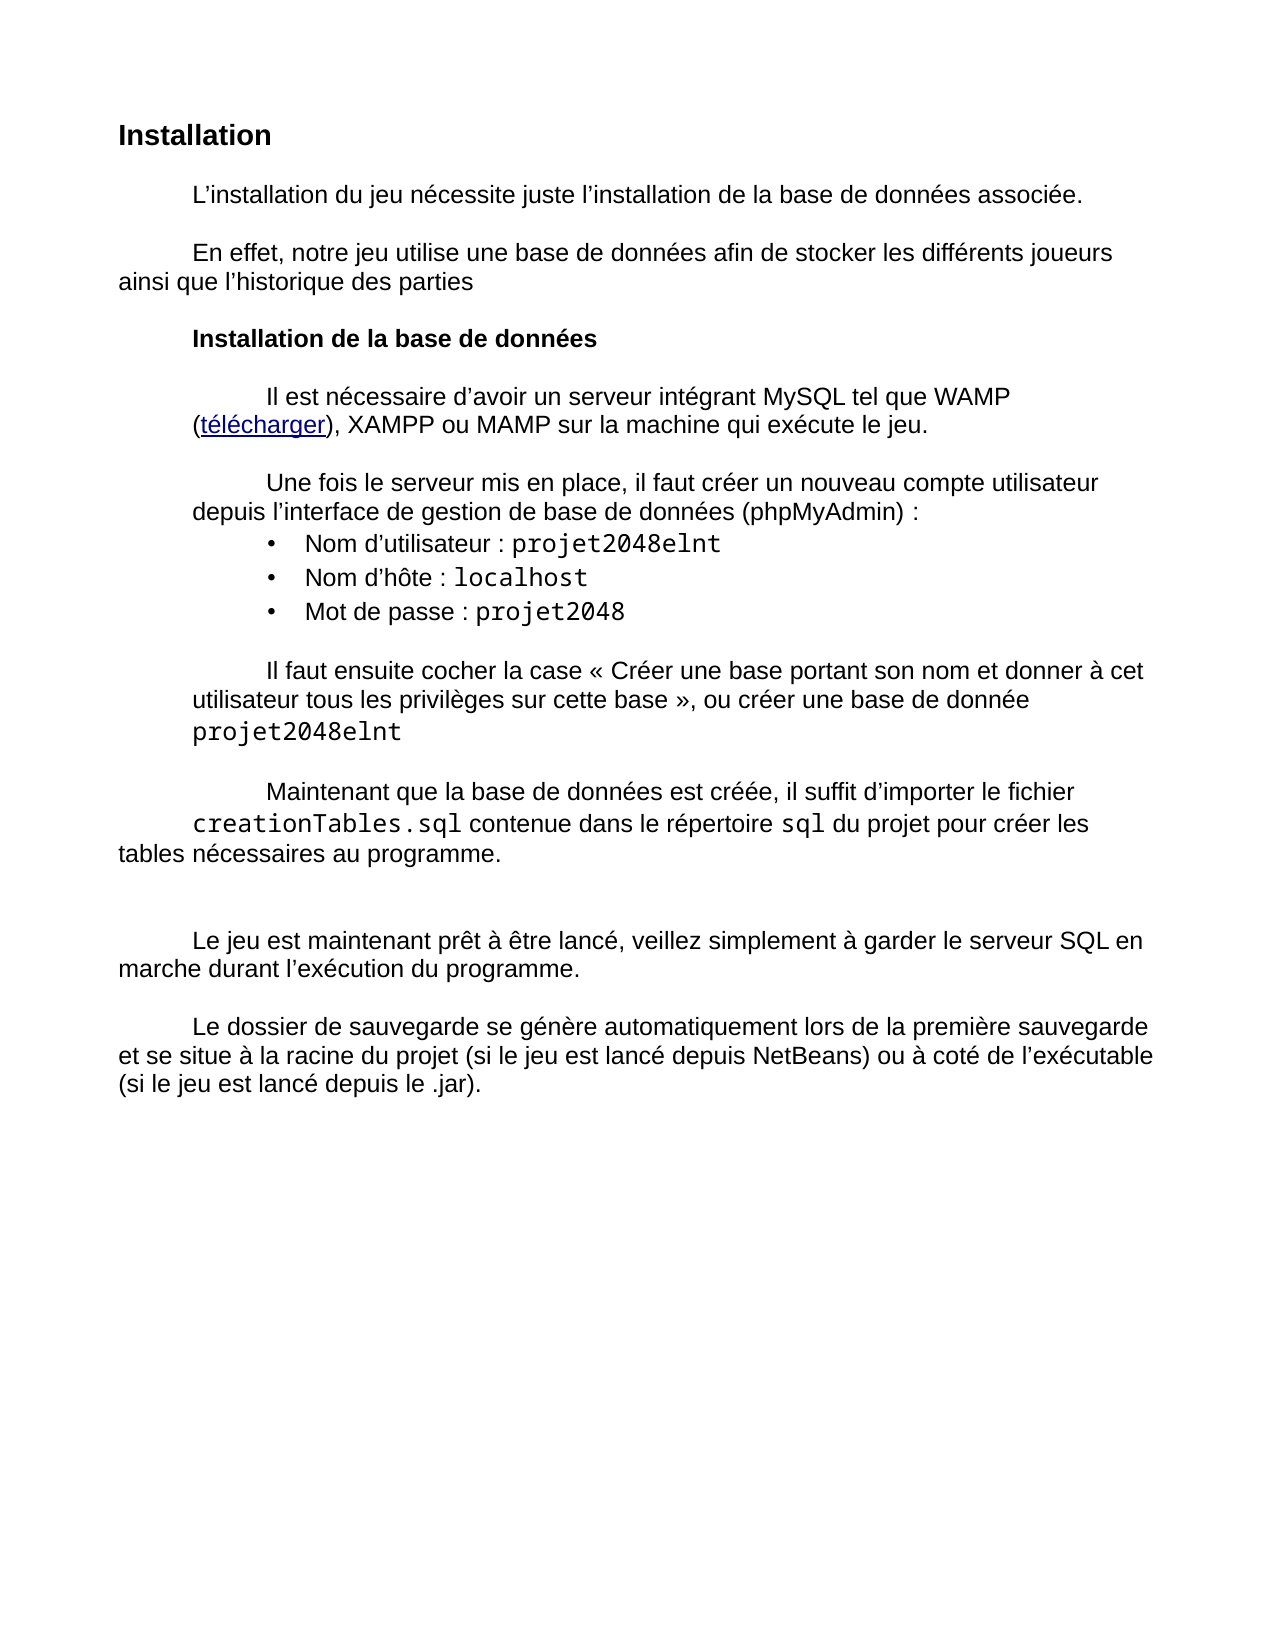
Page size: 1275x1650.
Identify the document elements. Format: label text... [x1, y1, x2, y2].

text Maintenant que la base de données est créée, il suffit d’importer le fichier creationTables.sql contenue dans le répertoire sql du projet pour créer les tables nécessaires au programme. [118, 777, 1157, 868]
text Installation [118, 118, 1157, 152]
text Installation de la base de données [118, 324, 1157, 353]
text Le jeu est maintenant prêt à être lancé, veillez simplement à garder le serveur SQL en marche durant l’exécution du programme. [118, 926, 1157, 983]
list Nom d’utilisateur : projet2048elnt [267, 525, 1157, 559]
text Il faut ensuite cocher la case « Créer une base portant son nom et donner à cet utilisateur tous les privilèges sur cette base », ou créer une base de donnée projet2048elnt [118, 656, 1157, 748]
text Le dossier de sauvegarde se génère automatiquement lors de la première sauvegarde et se situe à la racine du projet (si le jeu est lancé depuis NetBeans) ou à coté de l’exécutable (si le jeu est lancé depuis le .jar). [118, 1012, 1157, 1098]
list Mot de passe : projet2048 [267, 593, 1157, 628]
text En effet, notre jeu utilise une base de données afin de stocker les différents joueurs ainsi que l’historique des parties [118, 238, 1157, 295]
text Une fois le serveur mis en place, il faut créer un nouveau compte utilisateur depuis l’interface de gestion de base de données (phpMyAdmin) : [118, 468, 1157, 525]
text L’installation du jeu nécessite juste l’installation de la base de données associée. [118, 180, 1157, 209]
text Il est nécessaire d’avoir un serveur intégrant MySQL tel que WAMP (télécharger), XAMPP ou MAMP sur la machine qui exécute le jeu. [118, 382, 1157, 439]
list Nom d’hôte : localhost [267, 559, 1157, 593]
